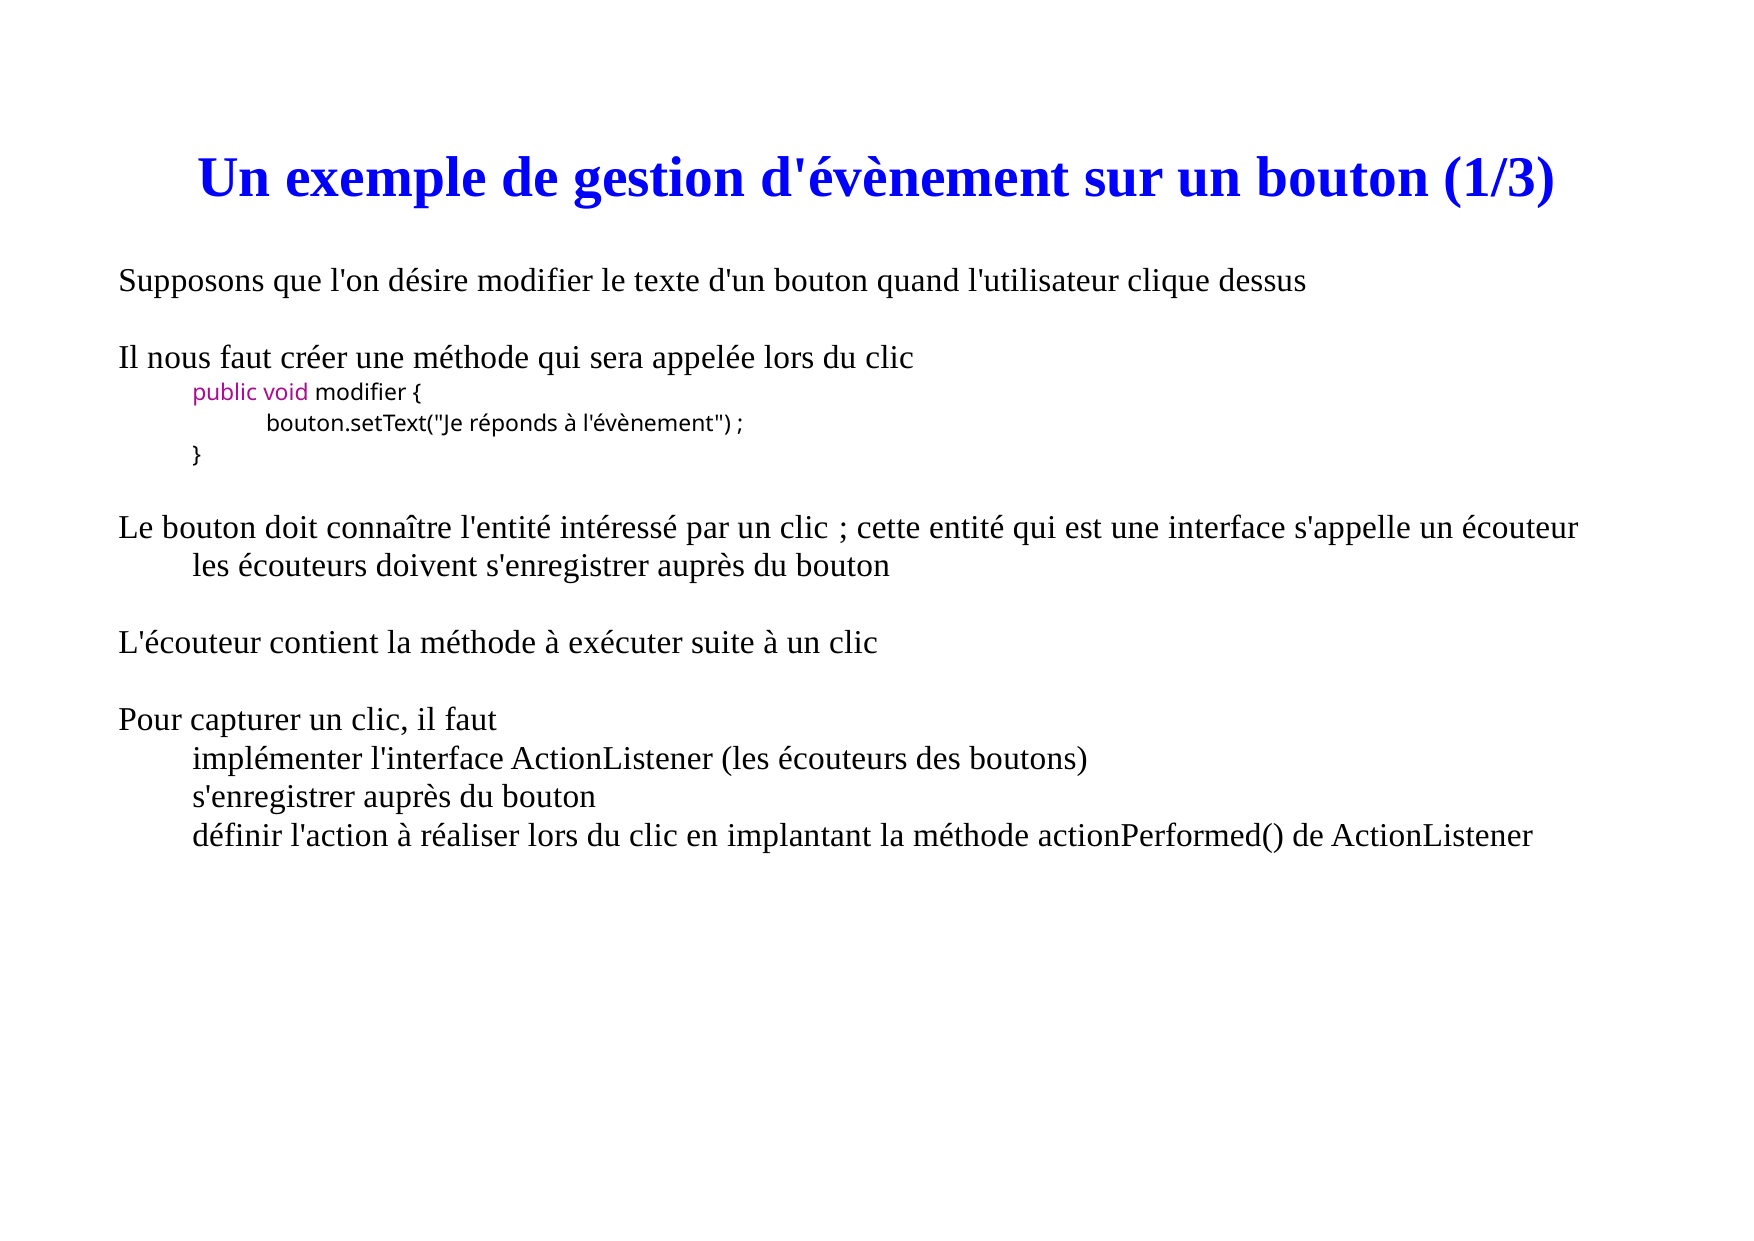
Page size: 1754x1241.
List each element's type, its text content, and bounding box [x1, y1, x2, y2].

text } [118, 437, 1636, 468]
text Pour capturer un clic, il faut [118, 699, 1636, 738]
text les écouteurs doivent s'enregistrer auprès du bouton [118, 545, 1636, 584]
text Le bouton doit connaître l'entité intéressé par un clic ; cette entité qui est une interface s'appelle un écouteur [118, 507, 1636, 545]
text implémenter l'interface ActionListener (les écouteurs des boutons) [118, 738, 1636, 776]
text définir l'action à réaliser lors du clic en implantant la méthode actionPerformed() de ActionListener [118, 814, 1636, 853]
text bouton.setText("Je réponds à l'évènement") ; [118, 406, 1636, 437]
text Il nous faut créer une méthode qui sera appelée lors du clic [118, 337, 1636, 375]
text Supposons que l'on désire modifier le texte d'un bouton quand l'utilisateur clique dessus [118, 260, 1636, 298]
text s'enregistrer auprès du bouton [118, 776, 1636, 814]
subtitle Un exemple de gestion d'évènement sur un bouton (1/3) [118, 143, 1636, 209]
text public void modifier { [118, 375, 1636, 406]
text L'écouteur contient la méthode à exécuter suite à un clic [118, 622, 1636, 661]
